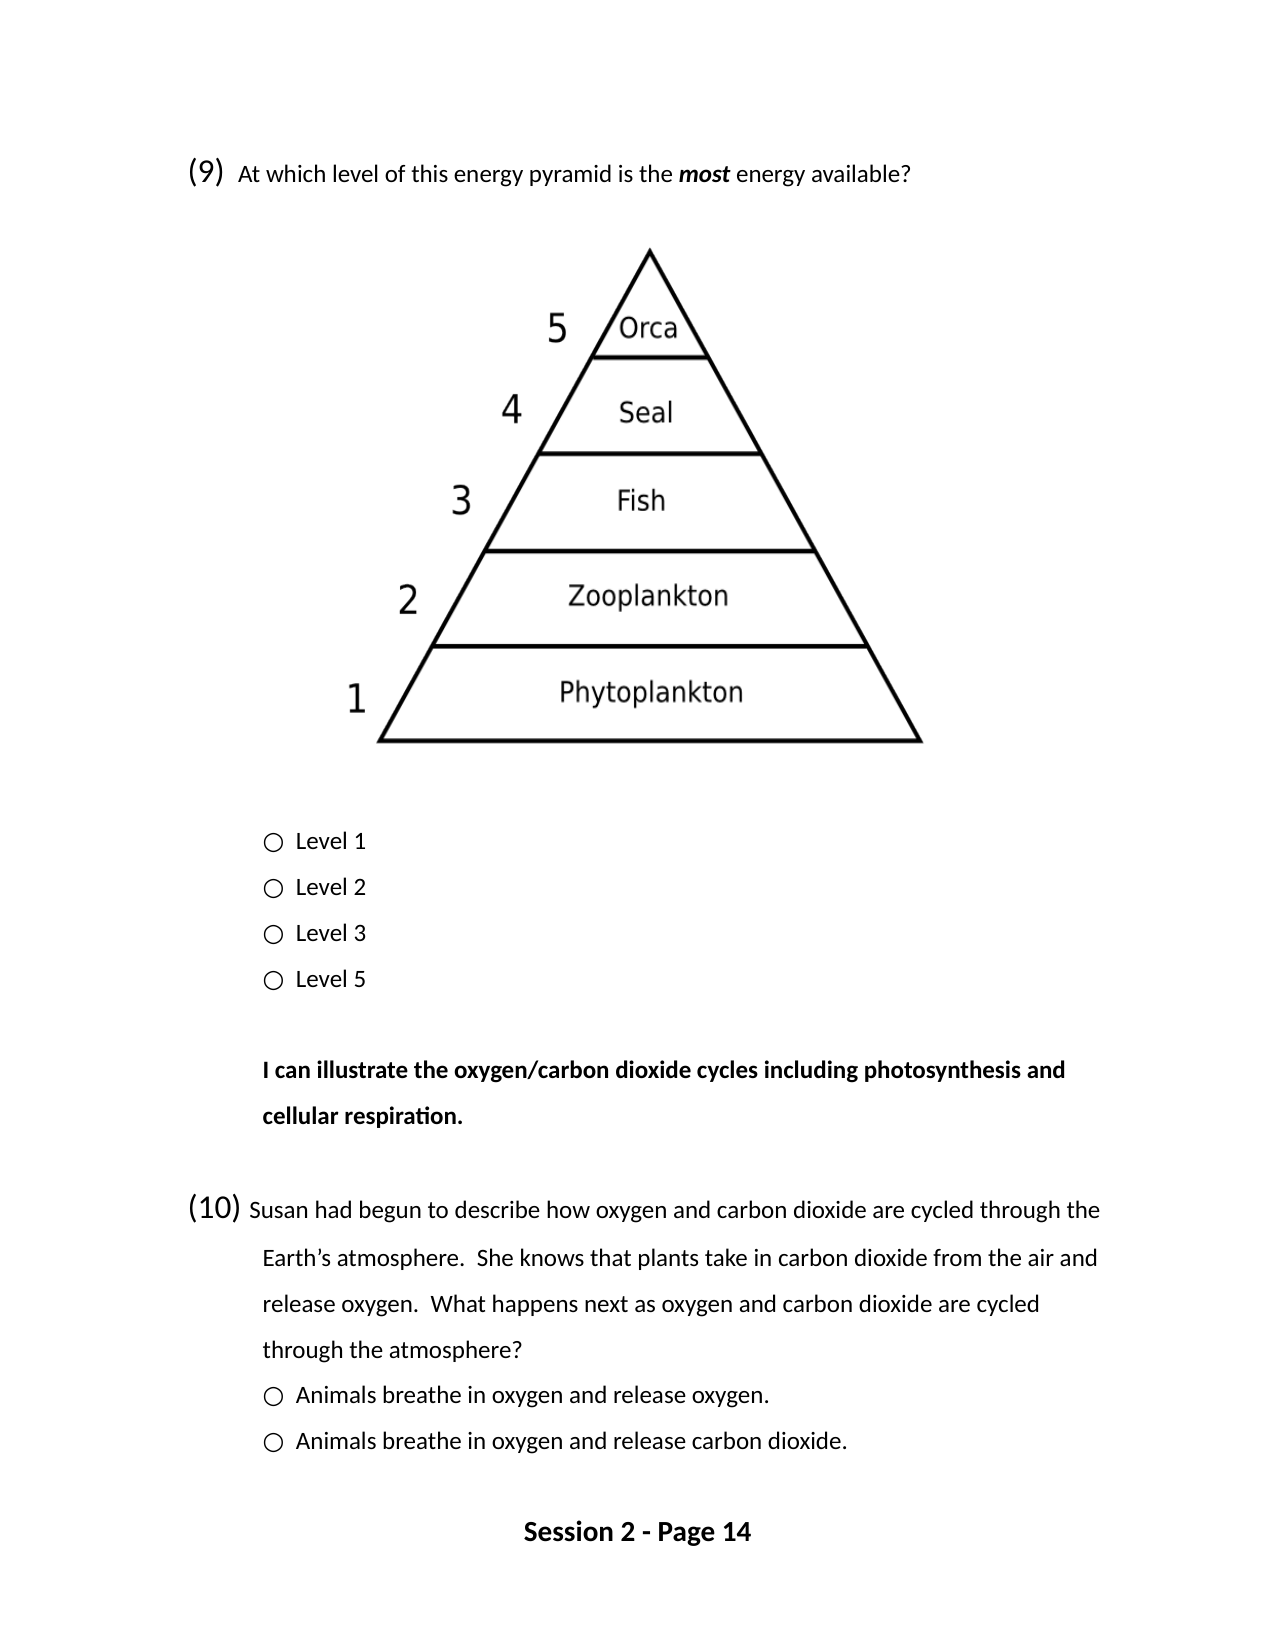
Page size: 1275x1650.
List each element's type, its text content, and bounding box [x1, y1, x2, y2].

list At which level of this energy pyramid is the most energy available? ○ Level 1 ○ Level 2 ○ Level 3 ○ Level 5 I can illustrate the oxygen/carbon dioxide cycles including photosynthesis and cellular respiration. [187, 150, 1125, 1172]
list Susan had begun to describe how oxygen and carbon dioxide are cycled through the Earth’s atmosphere. She knows that plants take in carbon dioxide from the air and release oxygen. What happens next as oxygen and carbon dioxide are cycled through the atmosphere? ○ Animals breathe in oxygen and release oxygen. ○ Animals breathe in oxygen and release carbon dioxide. [187, 1186, 1125, 1456]
picture [327, 209, 943, 783]
